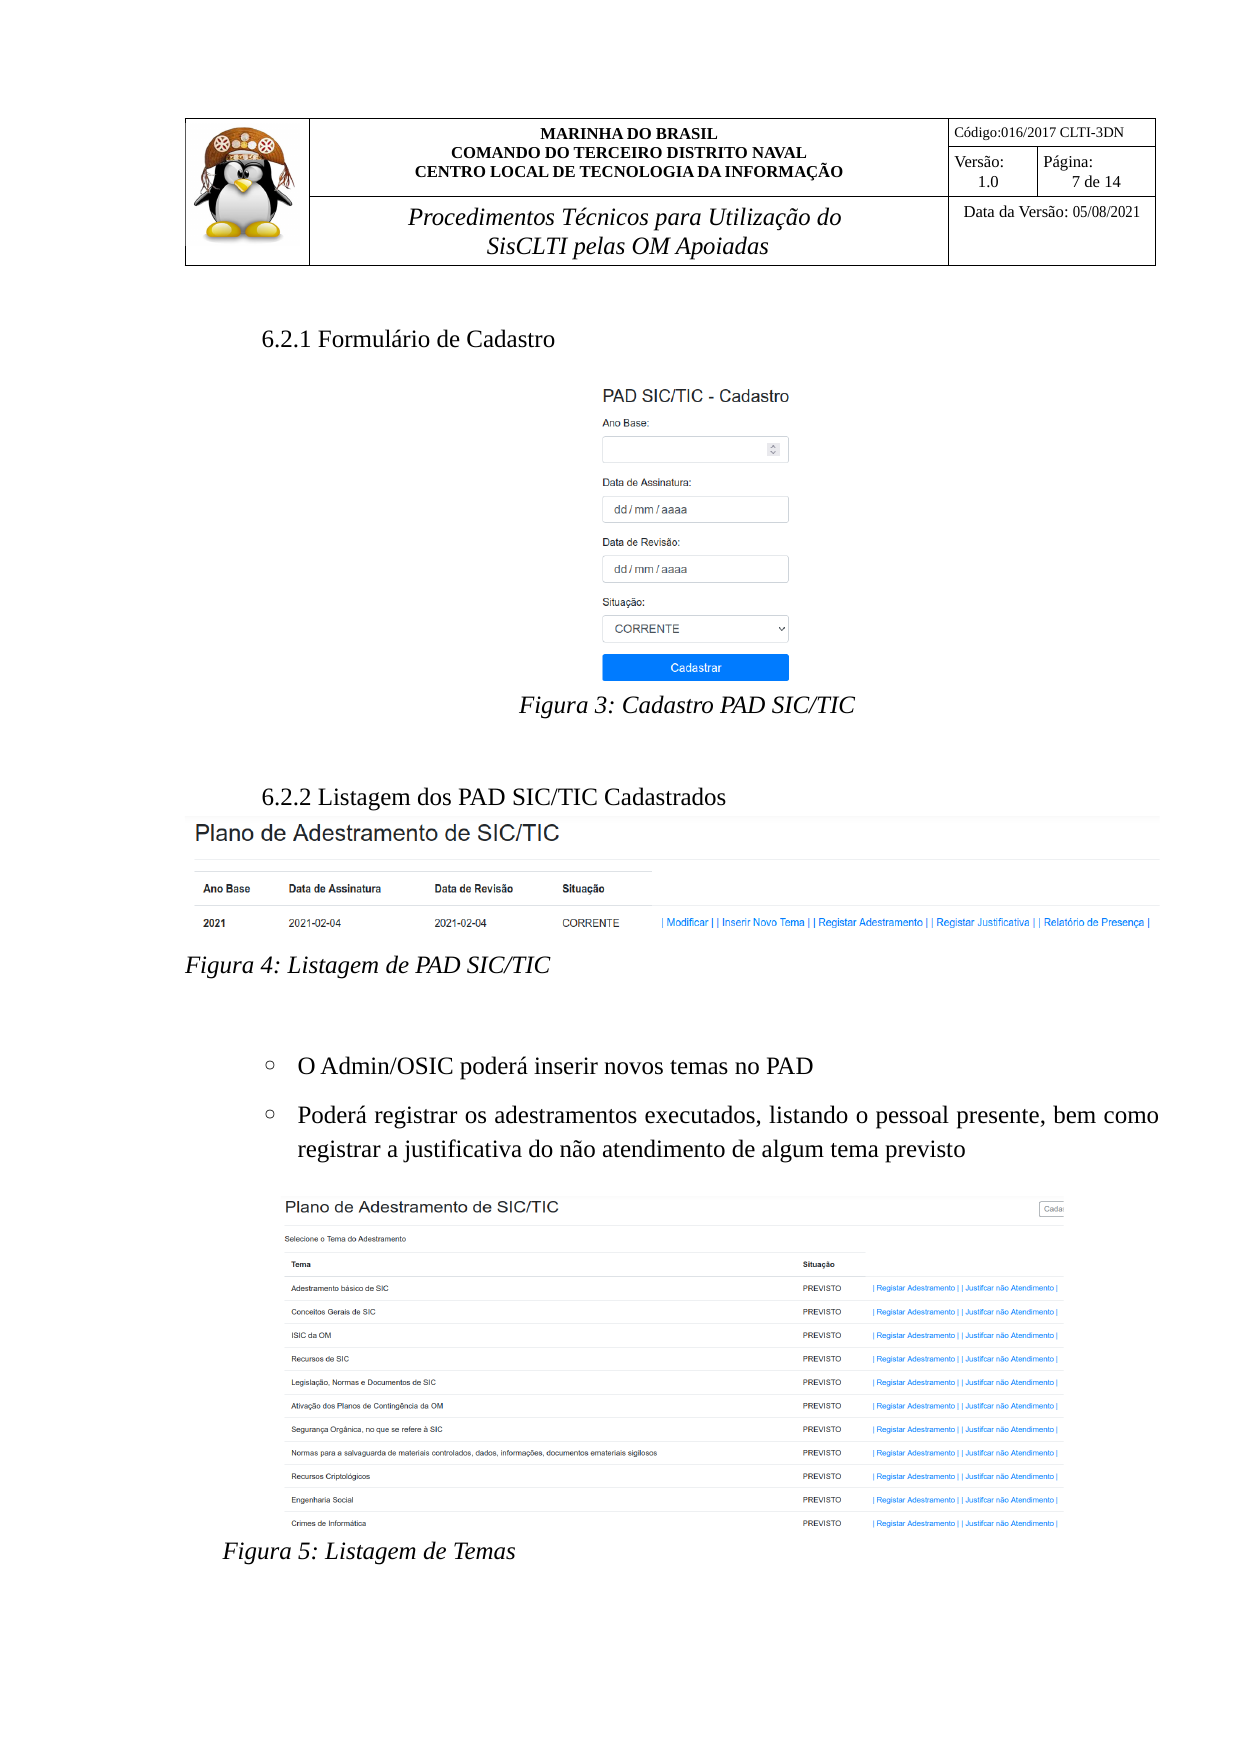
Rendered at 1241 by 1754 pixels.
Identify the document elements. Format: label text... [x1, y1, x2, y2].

list Figura 5: Listagem de Temas [222, 1196, 1122, 1565]
text 6.2.2 Listagem dos PAD SIC/TIC Cadastrados [185, 782, 1160, 811]
list Poderá registrar os adestramentos executados, listando o pessoal presente, bem como registrar a justificativa do não atendimento de algum tema previsto [260, 1100, 1160, 1163]
text Figura 4: Listagem de PAD SIC/TIC [185, 950, 1160, 978]
picture [185, 123, 301, 246]
picture [596, 379, 800, 691]
text 6.2.1 Formulário de Cadastro [185, 324, 1160, 352]
list O Admin/OSIC poderá inserir novos temas no PAD [260, 1051, 1160, 1080]
text Figura 3: Cadastro PAD SIC/TIC [519, 379, 877, 719]
picture [184, 816, 1160, 950]
picture [280, 1196, 1064, 1537]
